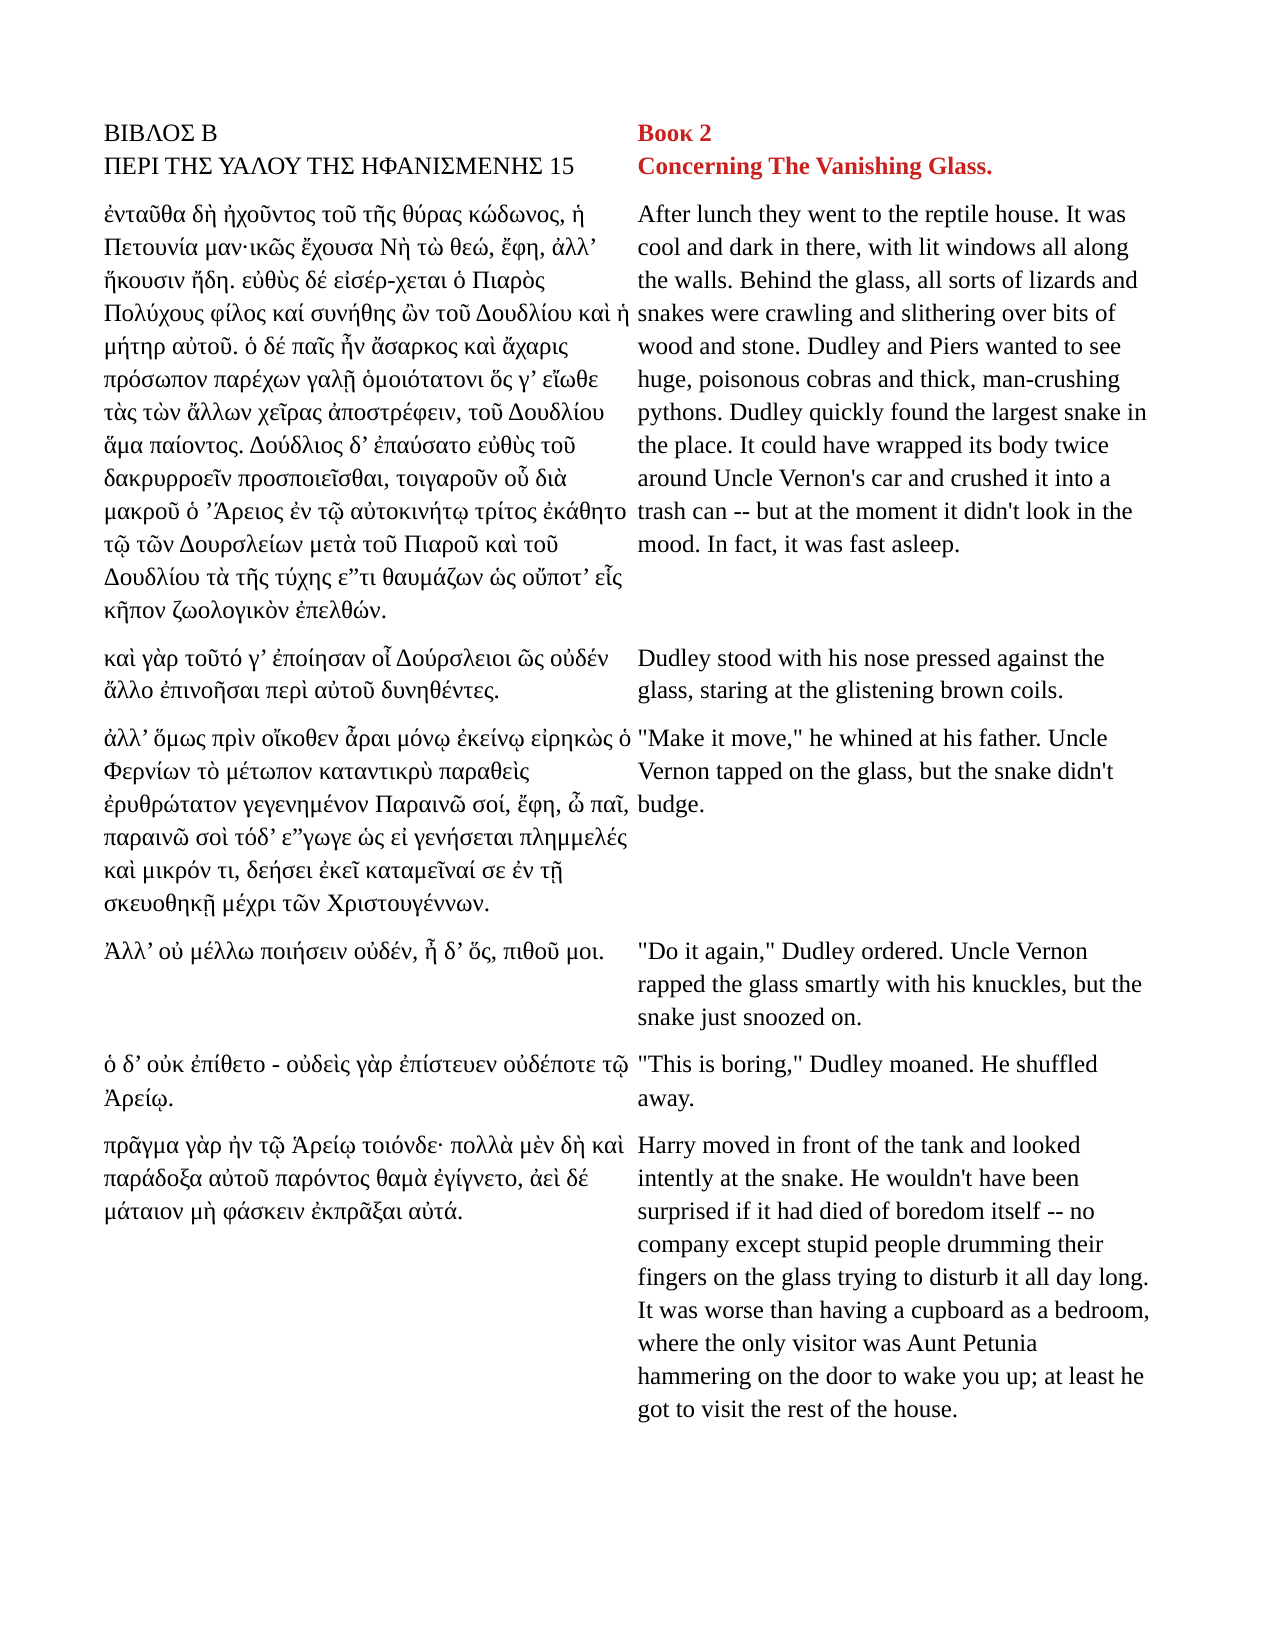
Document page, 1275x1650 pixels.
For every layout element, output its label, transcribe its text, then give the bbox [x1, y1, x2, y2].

table_header ΒΙΒΛΟΣ Β ΠΕΡΙ ΤΗΣ ΥΑΛΟΥ ΤΗΣ ΗΦΑΝΙΣΜΕΝΗΣ 15 [104, 118, 637, 199]
table_cell "Do it again," Dudley ordered. Uncle Vernon rapped the glass smartly with his knuckles, but the snake just snoozed on. [638, 936, 1157, 1049]
table_cell "This is boring," Dudley moaned. He shuffled away. [638, 1050, 1157, 1130]
table_cell After lunch they went to the reptile house. It was cool and dark in there, with lit windows all along the walls. Behind the glass, all sorts of lizards and snakes were crawling and slithering over bits of wood and stone. Dudley and Piers wanted to see huge, poisonous cobras and thick, man-crushing pythons. Dudley quickly found the largest snake in the place. It could have wrapped its body twice around Uncle Vernon's car and crushed it into a trash can -- but at the moment it didn't look in the mood. In fact, it was fast asleep. [638, 199, 1157, 643]
table_cell ἀλλ’ ὅμως πρὶν οἴκοθεν ἆραι μόνῳ ἐκείνῳ εἰρηκὼς ὁ Φερνίων τὸ μέτωπον καταντικρὺ παραθεὶς ἐρυθρώτατον γεγενημένον Παραινῶ σοί, ἔφη, ὦ παῖ, παραινῶ σοὶ τόδ’ ε”γωγε ὡς εἰ γενήσεται πλημμελές καὶ μικρόν τι, δεήσει ἐκεῖ καταμεῖναί σε ἐν τῇ σκευοθηκῇ μέχρι τῶν Χριστουγέννων. [104, 723, 637, 936]
table_cell ἐνταῦθα δὴ ἠχοῦντος τοῦ τῆς θύρας κώδωνος, ἡ Πετουνία μαν·ικῶς ἔχουσα Νὴ τὼ θεώ, ἔφη, ἀλλ’ ἥκουσιν ἤδη. εὐθὺς δέ εἰσέρ-χεται ὁ Πιαρὸς Πολύχους φίλος καί συνήθης ὢν τοῦ Δουδλίου καὶ ἡ μήτηρ αὐτοῦ. ὁ δέ παῖς ἦν ἄσαρκος καὶ ἄχαρις πρόσωπον παρέχων γαλῇ ὁμοιότατονι ὅς γ’ εἴωθε τὰς τὼν ἄλλων χεῖρας ἀποστρέφειν, τοῦ Δουδλίου ἅμα παίοντος. Δούδλιος δ’ ἐπαύσατο εὐθὺς τοῦ δακρυρροεῖν προσποιεῖσθαι, τοιγαροῦν οὗ διὰ μακροῦ ὁ ’Άρειος ἐν τῷ αὐτοκινήτῳ τρίτος ἐκάθητο τῷ τῶν Δουρσλείων μετὰ τοῦ Πιαροῦ καὶ τοῦ Δουδλίου τὰ τῆς τύχης ε”τι θαυμάζων ὡς οὔποτ’ εἷς κῆπον ζωολογικὸν ἐπελθών. [104, 199, 637, 643]
table_cell "Make it move," he whined at his father. Uncle Vernon tapped on the glass, but the snake didn't budge. [638, 723, 1157, 936]
table_cell καὶ γὰρ τοῦτό γ’ ἐποίησαν οἶ Δούρσλειοι ῶς οὐδέν ἄλλο ἐπινοῆσαι περὶ αὐτοῦ δυνηθέντες. [104, 643, 637, 723]
table_cell Ἀλλ’ οὐ μέλλω ποιήσειν οὐδέν, ἦ δ’ ὅς, πιθοῦ μοι. [104, 936, 637, 1049]
table_header Βοοκ 2 Concerning The Vanishing Glass. [638, 118, 1157, 199]
table_cell Dudley stood with his nose pressed against the glass, staring at the glistening brown coils. [638, 643, 1157, 723]
table_cell ὁ δ’ οὐκ ἐπίθετο - οὐδεὶς γὰρ ἐπίστευεν οὐδέποτε τῷ Ἀρείῳ. [104, 1050, 637, 1130]
table_cell πρᾶγμα γὰρ ἠν τῷ Ἁρείῳ τοιόνδε· πολλὰ μὲν δὴ καὶ παράδοξα αὐτοῦ παρόντος θαμὰ ἐγίγνετο, ἀεὶ δέ μάταιον μὴ φάσκειν ἐκπρᾶξαι αὐτά. [104, 1130, 637, 1442]
table_cell Harry moved in front of the tank and looked intently at the snake. He wouldn't have been surprised if it had died of boredom itself -- no company except stupid people drumming their fingers on the glass trying to disturb it all day long. It was worse than having a cupboard as a bedroom, where the only visitor was Aunt Petunia hammering on the door to wake you up; at least he got to visit the rest of the house. [638, 1130, 1157, 1442]
